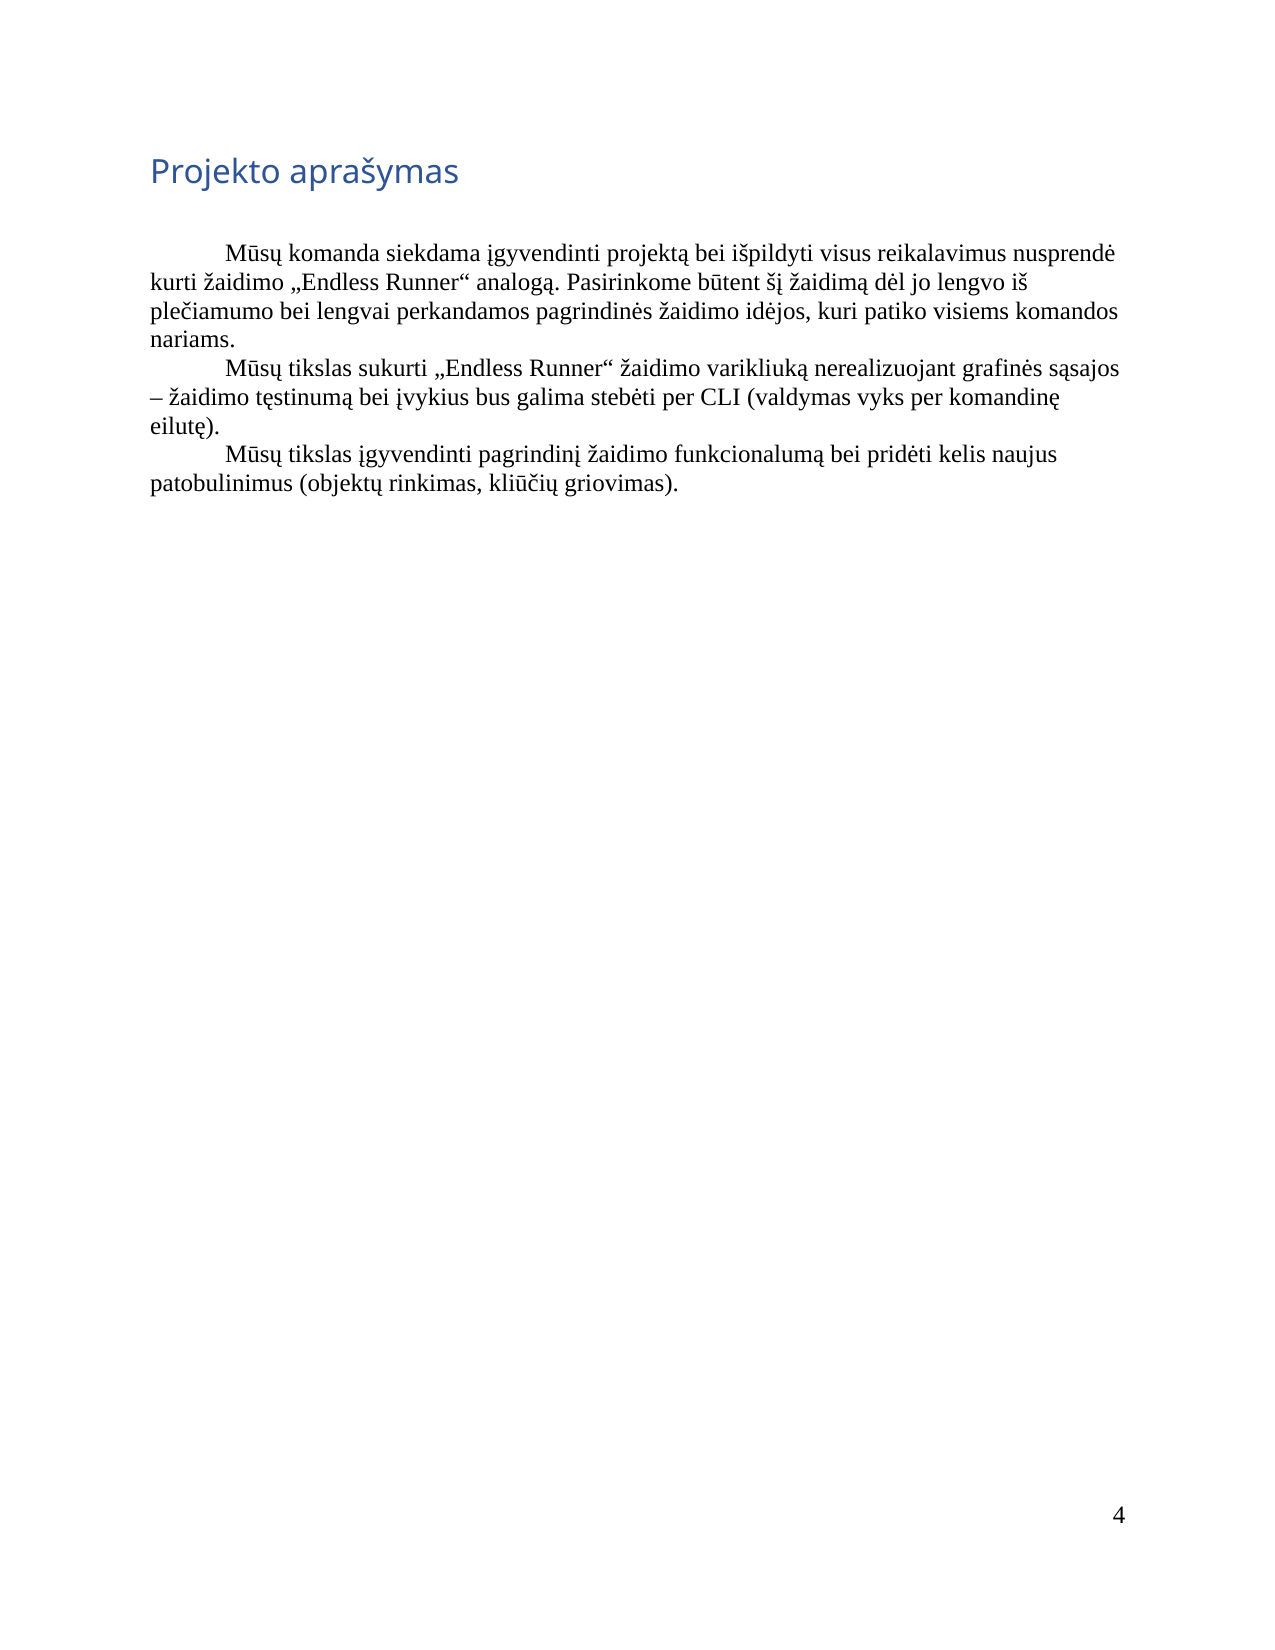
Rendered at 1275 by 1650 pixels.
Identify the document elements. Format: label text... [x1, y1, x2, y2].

text Mūsų tikslas sukurti „Endless Runner“ žaidimo varikliuką nerealizuojant grafinės sąsajos – žaidimo tęstinumą bei įvykius bus galima stebėti per CLI (valdymas vyks per komandinę eilutę). [150, 353, 1125, 439]
text Mūsų komanda siekdama įgyvendinti projektą bei išpildyti visus reikalavimus nusprendė kurti žaidimo „Endless Runner“ analogą. Pasirinkome būtent šį žaidimą dėl jo lengvo iš plečiamumo bei lengvai perkandamos pagrindinės žaidimo idėjos, kuri patiko visiems komandos nariams. [150, 238, 1125, 353]
subtitle Projekto aprašymas [150, 147, 1125, 193]
text Mūsų tikslas įgyvendinti pagrindinį žaidimo funkcionalumą bei pridėti kelis naujus patobulinimus (objektų rinkimas, kliūčių griovimas). [150, 439, 1125, 497]
